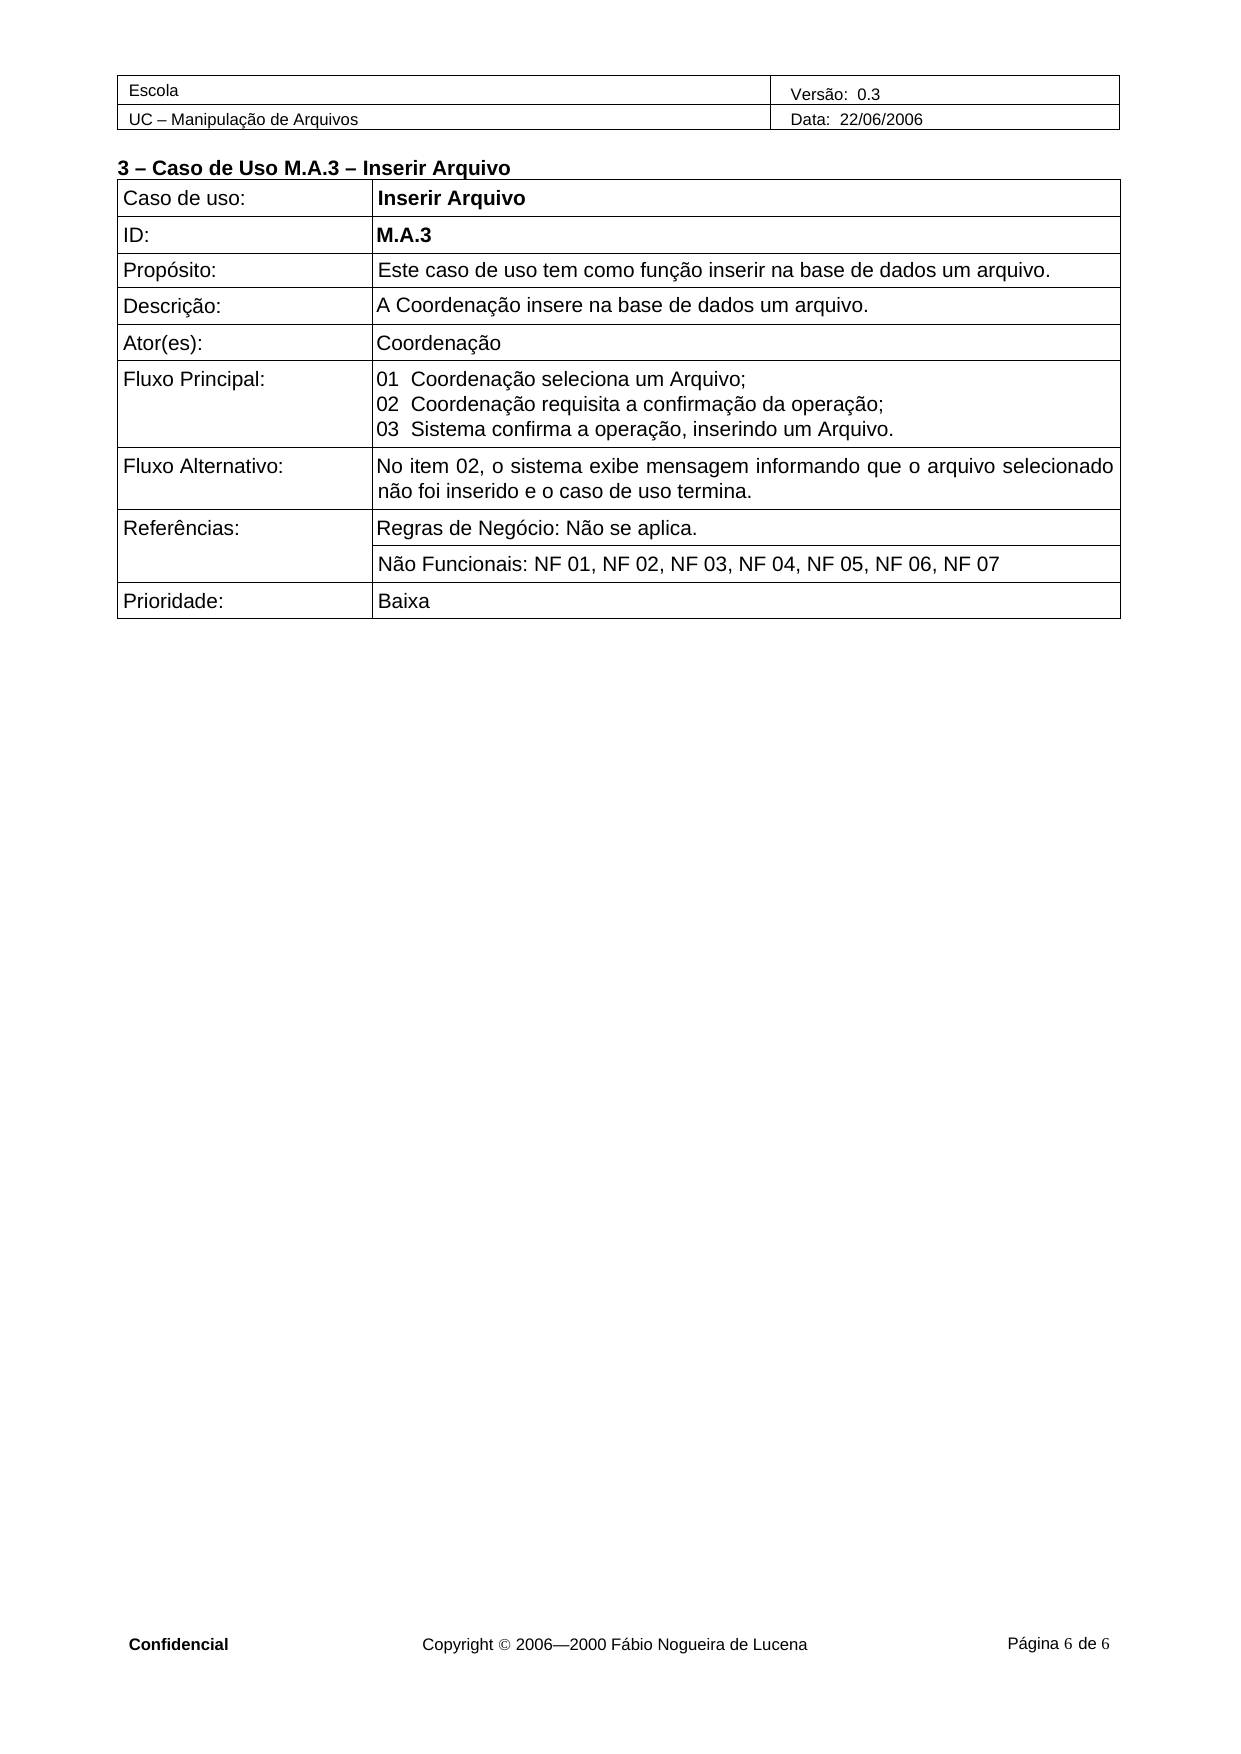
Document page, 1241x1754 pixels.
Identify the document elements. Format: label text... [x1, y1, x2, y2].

table_cell Coordenação [373, 325, 1120, 360]
table_cell Propósito: [118, 254, 372, 287]
table_header Regras de Negócio: Não se aplica. [373, 510, 1120, 545]
table_header Inserir Arquivo [373, 180, 1120, 216]
table_cell Ator(es): [118, 325, 372, 360]
table_header Caso de uso: [118, 180, 372, 216]
table_cell No item 02, o sistema exibe mensagem informando que o arquivo selecionado não foi inserido e o caso de uso termina. [373, 448, 1120, 508]
table_cell Fluxo Alternativo: [118, 448, 372, 508]
table_cell Prioridade: [118, 583, 372, 618]
table_cell Fluxo Principal: [118, 361, 372, 447]
table_cell Referências: [118, 510, 372, 582]
table_cell Este caso de uso tem como função inserir na base de dados um arquivo. [373, 254, 1120, 287]
table_cell A Coordenação insere na base de dados um arquivo. [373, 288, 1120, 324]
table_cell M.A.3 [373, 217, 1120, 252]
table_cell Baixa [373, 583, 1120, 618]
table_cell ID: [118, 217, 372, 252]
text 3 – Caso de Uso M.A.3 – Inserir Arquivo [117, 154, 1120, 179]
table_cell 01 Coordenação seleciona um Arquivo; 02 Coordenação requisita a confirmação da operação; 03 Sistema confirma a operação, inserindo um Arquivo. [373, 361, 1120, 447]
table_cell Não Funcionais: NF 01, NF 02, NF 03, NF 04, NF 05, NF 06, NF 07 [373, 546, 1120, 582]
table_cell Descrição: [118, 288, 372, 324]
